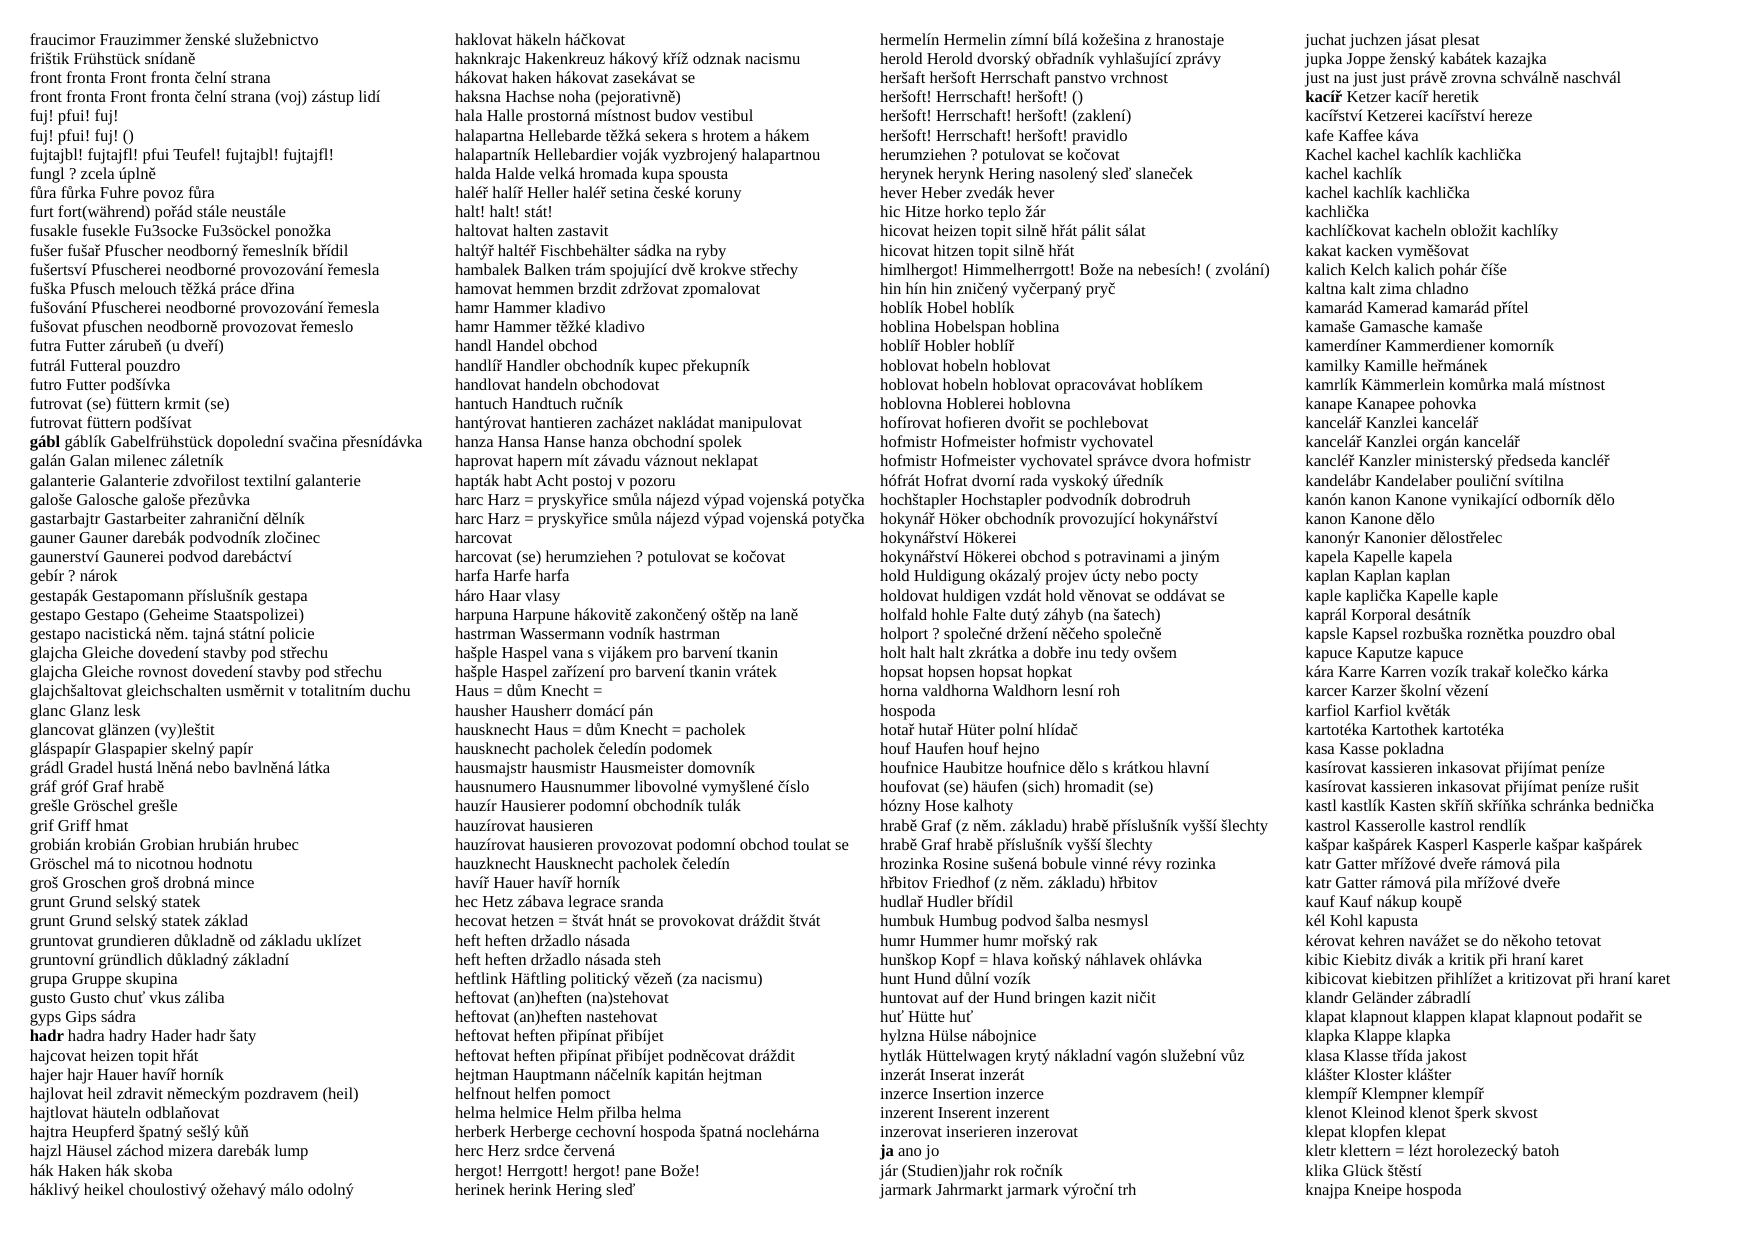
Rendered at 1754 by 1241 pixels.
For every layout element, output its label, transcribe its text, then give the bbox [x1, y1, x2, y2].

text haltovat halten zastavit [455, 221, 874, 240]
text front fronta Front fronta čelní strana [29, 68, 449, 87]
text hrabě Graf (z něm. základu) hrabě příslušník vyšší šlechty [880, 815, 1299, 834]
text háro Haar vlasy [455, 585, 874, 604]
text hajcovat heizen topit hřát [29, 1045, 449, 1064]
text kancelář Kanzlei orgán kancelář [1305, 432, 1724, 451]
text hicovat hitzen topit silně hřát [880, 240, 1299, 259]
text klapka Klappe klapka [1305, 1026, 1724, 1045]
text futrovat füttern podšívat [29, 413, 449, 432]
text hecovat hetzen = štvát hnát se provokovat dráždit štvát [455, 911, 874, 930]
text kastrol Kasserolle kastrol rendlík [1305, 815, 1724, 834]
text herinek herink Hering sleď [455, 1179, 874, 1199]
text kamaše Gamasche kamaše [1305, 317, 1724, 336]
text gláspapír Glaspapier skelný papír [29, 739, 449, 758]
text houf Haufen houf hejno [880, 739, 1299, 758]
text hokynářství Hökerei obchod s potravinami a jiným [880, 547, 1299, 566]
text hotař hutař Hüter polní hlídač [880, 719, 1299, 739]
text jár (Studien)jahr rok ročník [880, 1160, 1299, 1179]
text furt fort(während) pořád stále neustále [29, 202, 449, 221]
text hauzír Hausierer podomní obchodník tulák [455, 796, 874, 815]
text kamrlík Kämmerlein komůrka malá místnost [1305, 374, 1724, 394]
text hic Hitze horko teplo žár [880, 202, 1299, 221]
text kafe Kaffee káva [1305, 125, 1724, 144]
text Haus = dům Knecht = [455, 681, 874, 700]
text haknkrajc Hakenkreuz hákový kříž odznak nacismu [455, 49, 874, 68]
text hoblovna Hoblerei hoblovna [880, 394, 1299, 413]
text gauner Gauner darebák podvodník zločinec [29, 528, 449, 547]
text fuška Pfusch melouch těžká práce dřina [29, 279, 449, 298]
text gastarbajtr Gastarbeiter zahraniční dělník [29, 509, 449, 528]
text futra Futter zárubeň (u dveří) [29, 336, 449, 355]
text hauzírovat hausieren provozovat podomní obchod toulat se [455, 834, 874, 854]
text glajcha Gleiche dovedení stavby pod střechu [29, 643, 449, 662]
text herold Herold dvorský obřadník vyhlašující zprávy [880, 49, 1299, 68]
text hospoda [880, 700, 1299, 719]
text harfa Harfe harfa [455, 566, 874, 585]
text hašple Haspel zařízení pro barvení tkanin vrátek [455, 662, 874, 681]
text fušovat pfuschen neodborně provozovat řemeslo [29, 317, 449, 336]
text hajlovat heil zdravit německým pozdravem (heil) [29, 1084, 449, 1103]
text halt! halt! stát! [455, 202, 874, 221]
text karfiol Karfiol květák [1305, 700, 1724, 719]
text hokynář Höker obchodník provozující hokynářství [880, 509, 1299, 528]
text kapsle Kapsel rozbuška roznětka pouzdro obal [1305, 624, 1724, 643]
text grif Griff hmat [29, 815, 449, 834]
text hejtman Hauptmann náčelník kapitán hejtman [455, 1064, 874, 1084]
text hin hín hin zničený vyčerpaný pryč [880, 279, 1299, 298]
text klempíř Klempner klempíř [1305, 1084, 1724, 1103]
text juchat juchzen jásat plesat [1305, 29, 1724, 49]
text gruntovat grundieren důkladně od základu uklízet [29, 930, 449, 949]
text kacíř Ketzer kacíř heretik [1305, 87, 1724, 106]
text haksna Hachse noha (pejorativně) [455, 87, 874, 106]
text fušování Pfuscherei neodborné provozování řemesla [29, 298, 449, 317]
text hófrát Hofrat dvorní rada vyskoký úředník [880, 470, 1299, 489]
text kachel kachlík [1305, 164, 1724, 183]
text hákovat haken hákovat zasekávat se [455, 68, 874, 87]
text hokynářství Hökerei [880, 528, 1299, 547]
text kamerdíner Kammerdiener komorník [1305, 336, 1724, 355]
text hantuch Handtuch ručník [455, 394, 874, 413]
text houfovat (se) häufen (sich) hromadit (se) [880, 777, 1299, 796]
text hamr Hammer kladivo [455, 298, 874, 317]
text kachlička [1305, 202, 1724, 221]
text harcovat (se) herumziehen ? potulovat se kočovat [455, 547, 874, 566]
text hoblovat hobeln hoblovat opracovávat hoblíkem [880, 374, 1299, 394]
text halda Halde velká hromada kupa spousta [455, 164, 874, 183]
text hopsat hopsen hopsat hopkat [880, 662, 1299, 681]
text kaple kaplička Kapelle kaple [1305, 585, 1724, 604]
text kacířství Ketzerei kacířství hereze [1305, 106, 1724, 125]
text heftovat heften připínat přibíjet [455, 1026, 874, 1045]
text fuj! pfui! fuj! () [29, 125, 449, 144]
text holdovat huldigen vzdát hold věnovat se oddávat se [880, 585, 1299, 604]
text huť Hütte huť [880, 1007, 1299, 1026]
text kasa Kasse pokladna [1305, 739, 1724, 758]
text hoblina Hobelspan hoblina [880, 317, 1299, 336]
text hajzl Häusel záchod mizera darebák lump [29, 1141, 449, 1160]
text huntovat auf der Hund bringen kazit ničit [880, 988, 1299, 1007]
text kachlíčkovat kacheln obložit kachlíky [1305, 221, 1724, 240]
text hoblíř Hobler hoblíř [880, 336, 1299, 355]
text klika Glück štěstí [1305, 1160, 1724, 1179]
text futrál Futteral pouzdro [29, 355, 449, 374]
text haltýř haltéř Fischbehälter sádka na ryby [455, 240, 874, 259]
text hunt Hund důlní vozík [880, 969, 1299, 988]
text gusto Gusto chuť vkus záliba [29, 988, 449, 1007]
text hašple Haspel vana s vijákem pro barvení tkanin [455, 643, 874, 662]
text hózny Hose kalhoty [880, 796, 1299, 815]
text houfnice Haubitze houfnice dělo s krátkou hlavní [880, 758, 1299, 777]
text glajcha Gleiche rovnost dovedení stavby pod střechu [29, 662, 449, 681]
text kanape Kanapee pohovka [1305, 394, 1724, 413]
text kakat kacken vyměšovat [1305, 240, 1724, 259]
text herc Herz srdce červená [455, 1141, 874, 1160]
text hadr hadra hadry Hader hadr šaty [29, 1026, 449, 1045]
text kibicovat kiebitzen přihlížet a kritizovat při hraní karet [1305, 969, 1724, 988]
text hausnumero Hausnummer libovolné vymyšlené číslo [455, 777, 874, 796]
text kletr klettern = lézt horolezecký batoh [1305, 1141, 1724, 1160]
text katr Gatter rámová pila mřížové dveře [1305, 873, 1724, 892]
text hajer hajr Hauer havíř horník [29, 1064, 449, 1084]
text fuj! pfui! fuj! [29, 106, 449, 125]
text hřbitov Friedhof (z něm. základu) hřbitov [880, 873, 1299, 892]
text hold Huldigung okázalý projev úcty nebo pocty [880, 566, 1299, 585]
text kibic Kiebitz divák a kritik při hraní karet [1305, 949, 1724, 969]
text kaplan Kaplan kaplan [1305, 566, 1724, 585]
text háklivý heikel choulostivý ožehavý málo odolný [29, 1179, 449, 1199]
text kašpar kašpárek Kasperl Kasperle kašpar kašpárek [1305, 834, 1724, 854]
text kapela Kapelle kapela [1305, 547, 1724, 566]
text heršoft! Herrschaft! heršoft! () [880, 87, 1299, 106]
text hanza Hansa Hanse hanza obchodní spolek [455, 432, 874, 451]
text hofmistr Hofmeister vychovatel správce dvora hofmistr [880, 451, 1299, 470]
text kanón kanon Kanone vynikající odborník dělo [1305, 489, 1724, 509]
text klášter Kloster klášter [1305, 1064, 1724, 1084]
text fungl ? zcela úplně [29, 164, 449, 183]
text klapat klapnout klappen klapat klapnout podařit se [1305, 1007, 1724, 1026]
text humbuk Humbug podvod šalba nesmysl [880, 911, 1299, 930]
text kaltna kalt zima chladno [1305, 279, 1724, 298]
text handl Handel obchod [455, 336, 874, 355]
text hytlák Hüttelwagen krytý nákladní vagón služební vůz [880, 1045, 1299, 1064]
text heftovat heften připínat přibíjet podněcovat dráždit [455, 1045, 874, 1064]
text gruntovní gründlich důkladný základní [29, 949, 449, 969]
text harpuna Harpune hákovitě zakončený oštěp na laně [455, 604, 874, 624]
text hantýrovat hantieren zacházet nakládat manipulovat [455, 413, 874, 432]
text grunt Grund selský statek základ [29, 911, 449, 930]
text futrovat (se) füttern krmit (se) [29, 394, 449, 413]
text helma helmice Helm přilba helma [455, 1103, 874, 1122]
text hermelín Hermelin zímní bílá kožešina z hranostaje [880, 29, 1299, 49]
text gaunerství Gaunerei podvod darebáctví [29, 547, 449, 566]
text klepat klopfen klepat [1305, 1122, 1724, 1141]
text havíř Hauer havíř horník [455, 873, 874, 892]
text hausknecht pacholek čeledín podomek [455, 739, 874, 758]
text herumziehen ? potulovat se kočovat [880, 144, 1299, 164]
text karcer Karzer školní vězení [1305, 681, 1724, 700]
text hausmajstr hausmistr Hausmeister domovník [455, 758, 874, 777]
text herberk Herberge cechovní hospoda špatná noclehárna [455, 1122, 874, 1141]
text kancelář Kanzlei kancelář [1305, 413, 1724, 432]
text kapuce Kaputze kapuce [1305, 643, 1724, 662]
text just na just just právě zrovna schválně naschvál [1305, 68, 1724, 87]
text galán Galan milenec záletník [29, 451, 449, 470]
text glanc Glanz lesk [29, 700, 449, 719]
text kartotéka Kartothek kartotéka [1305, 719, 1724, 739]
text heftlink Häftling politický vězeň (za nacismu) [455, 969, 874, 988]
text kamilky Kamille heřmánek [1305, 355, 1724, 374]
text hec Hetz zábava legrace sranda [455, 892, 874, 911]
text haprovat hapern mít závadu váznout neklapat [455, 451, 874, 470]
text kanonýr Kanonier dělostřelec [1305, 528, 1724, 547]
text inzerát Inserat inzerát [880, 1064, 1299, 1084]
text humr Hummer humr mořský rak [880, 930, 1299, 949]
text gábl gáblík Gabelfrühstück dopolední svačina přesnídávka [29, 432, 449, 451]
text fusakle fusekle Fu3socke Fu3söckel ponožka [29, 221, 449, 240]
text hamr Hammer těžké kladivo [455, 317, 874, 336]
text heršoft! Herrschaft! heršoft! (zaklení) [880, 106, 1299, 125]
text harc Harz = pryskyřice smůla nájezd výpad vojenská potyčka [455, 489, 874, 509]
text hapták habt Acht postoj v pozoru [455, 470, 874, 489]
text gestapo Gestapo (Geheime Staatspolizei) [29, 604, 449, 624]
text kasírovat kassieren inkasovat přijímat peníze rušit [1305, 777, 1724, 796]
text hajtlovat häuteln odblaňovat [29, 1103, 449, 1122]
text klenot Kleinod klenot šperk skvost [1305, 1103, 1724, 1122]
text fůra fůrka Fuhre povoz fůra [29, 183, 449, 202]
text inzerce Insertion inzerce [880, 1084, 1299, 1103]
text hergot! Herrgott! hergot! pane Bože! [455, 1160, 874, 1179]
text haklovat häkeln háčkovat [455, 29, 874, 49]
text kandelábr Kandelaber pouliční svítilna [1305, 470, 1724, 489]
text hicovat heizen topit silně hřát pálit sálat [880, 221, 1299, 240]
text handlovat handeln obchodovat [455, 374, 874, 394]
text hoblovat hobeln hoblovat [880, 355, 1299, 374]
text klandr Geländer zábradlí [1305, 988, 1724, 1007]
text kalich Kelch kalich pohár číše [1305, 259, 1724, 279]
text glancovat glänzen (vy)leštit [29, 719, 449, 739]
text handlíř Handler obchodník kupec překupník [455, 355, 874, 374]
text jupka Joppe ženský kabátek kazajka [1305, 49, 1724, 68]
text haléř halíř Heller haléř setina české koruny [455, 183, 874, 202]
text kaprál Korporal desátník [1305, 604, 1724, 624]
text fušer fušař Pfuscher neodborný řemeslník břídil [29, 240, 449, 259]
text heršaft heršoft Herrschaft panstvo vrchnost [880, 68, 1299, 87]
text grádl Gradel hustá lněná nebo bavlněná látka [29, 758, 449, 777]
text kamarád Kamerad kamarád přítel [1305, 298, 1724, 317]
text gyps Gips sádra [29, 1007, 449, 1026]
text gestapák Gestapomann příslušník gestapa [29, 585, 449, 604]
text kasírovat kassieren inkasovat přijímat peníze [1305, 758, 1724, 777]
text holt halt halt zkrátka a dobře inu tedy ovšem [880, 643, 1299, 662]
text galanterie Galanterie zdvořilost textilní galanterie [29, 470, 449, 489]
text grupa Gruppe skupina [29, 969, 449, 988]
text Gröschel má to nicotnou hodnotu [29, 854, 449, 873]
text heft heften držadlo násada steh [455, 949, 874, 969]
text groš Groschen groš drobná mince [29, 873, 449, 892]
text grunt Grund selský statek [29, 892, 449, 911]
text hák Haken hák skoba [29, 1160, 449, 1179]
text hala Halle prostorná místnost budov vestibul [455, 106, 874, 125]
text holport ? společné držení něčeho společně [880, 624, 1299, 643]
text hylzna Hülse nábojnice [880, 1026, 1299, 1045]
text kanon Kanone dělo [1305, 509, 1724, 528]
text hoblík Hobel hoblík [880, 298, 1299, 317]
text hofírovat hofieren dvořit se pochlebovat [880, 413, 1299, 432]
text hrozinka Rosine sušená bobule vinné révy rozinka [880, 854, 1299, 873]
text hudlař Hudler břídil [880, 892, 1299, 911]
text helfnout helfen pomoct [455, 1084, 874, 1103]
text kastl kastlík Kasten skříň skříňka schránka bednička [1305, 796, 1724, 815]
text horna valdhorna Waldhorn lesní roh [880, 681, 1299, 700]
text glajchšaltovat gleichschalten usměrnit v totalitním duchu [29, 681, 449, 700]
text harc Harz = pryskyřice smůla nájezd výpad vojenská potyčka harcovat [455, 509, 874, 547]
text galoše Galosche galoše přezůvka [29, 489, 449, 509]
text fraucimor Frauzimmer ženské služebnictvo [29, 29, 449, 49]
text hajtra Heupferd špatný sešlý kůň [29, 1122, 449, 1141]
text hofmistr Hofmeister hofmistr vychovatel [880, 432, 1299, 451]
text futro Futter podšívka [29, 374, 449, 394]
text inzerent Inserent inzerent [880, 1103, 1299, 1122]
text hauzknecht Hausknecht pacholek čeledín [455, 854, 874, 873]
text halapartník Hellebardier voják vyzbrojený halapartnou [455, 144, 874, 164]
text hrabě Graf hrabě příslušník vyšší šlechty [880, 834, 1299, 854]
text holfald hohle Falte dutý záhyb (na šatech) [880, 604, 1299, 624]
text kára Karre Karren vozík trakař kolečko kárka [1305, 662, 1724, 681]
text heftovat (an)heften nastehovat [455, 1007, 874, 1026]
text gráf gróf Graf hrabě [29, 777, 449, 796]
text kachel kachlík kachlička [1305, 183, 1724, 202]
text fušertsví Pfuscherei neodborné provozování řemesla [29, 259, 449, 279]
text hauzírovat hausieren [455, 815, 874, 834]
text herynek herynk Hering nasolený sleď slaneček [880, 164, 1299, 183]
text kél Kohl kapusta [1305, 911, 1724, 930]
text knajpa Kneipe hospoda [1305, 1179, 1724, 1199]
text kancléř Kanzler ministerský předseda kancléř [1305, 451, 1724, 470]
text Kachel kachel kachlík kachlička [1305, 144, 1724, 164]
text hochštapler Hochstapler podvodník dobrodruh [880, 489, 1299, 509]
text gestapo nacistická něm. tajná státní policie [29, 624, 449, 643]
text katr Gatter mřížové dveře rámová pila [1305, 854, 1724, 873]
text frištik Frühstück snídaně [29, 49, 449, 68]
text heršoft! Herrschaft! heršoft! pravidlo [880, 125, 1299, 144]
text halapartna Hellebarde těžká sekera s hrotem a hákem [455, 125, 874, 144]
text himlhergot! Himmelherrgott! Bože na nebesích! ( zvolání) [880, 259, 1299, 279]
text gebír ? nárok [29, 566, 449, 585]
text hunškop Kopf = hlava koňský náhlavek ohlávka [880, 949, 1299, 969]
text heftovat (an)heften (na)stehovat [455, 988, 874, 1007]
text hausher Hausherr domácí pán [455, 700, 874, 719]
text heft heften držadlo násada [455, 930, 874, 949]
text front fronta Front fronta čelní strana (voj) zástup lidí [29, 87, 449, 106]
text kérovat kehren navážet se do někoho tetovat [1305, 930, 1724, 949]
text grobián krobián Grobian hrubián hrubec [29, 834, 449, 854]
text kauf Kauf nákup koupě [1305, 892, 1724, 911]
text inzerovat inserieren inzerovat [880, 1122, 1299, 1141]
text ja ano jo [880, 1141, 1299, 1160]
text grešle Gröschel grešle [29, 796, 449, 815]
text hausknecht Haus = dům Knecht = pacholek [455, 719, 874, 739]
text klasa Klasse třída jakost [1305, 1045, 1724, 1064]
text hastrman Wassermann vodník hastrman [455, 624, 874, 643]
text hamovat hemmen brzdit zdržovat zpomalovat [455, 279, 874, 298]
text hambalek Balken trám spojující dvě krokve střechy [455, 259, 874, 279]
text fujtajbl! fujtajfl! pfui Teufel! fujtajbl! fujtajfl! [29, 144, 449, 164]
text hever Heber zvedák hever [880, 183, 1299, 202]
text jarmark Jahrmarkt jarmark výroční trh [880, 1179, 1299, 1199]
